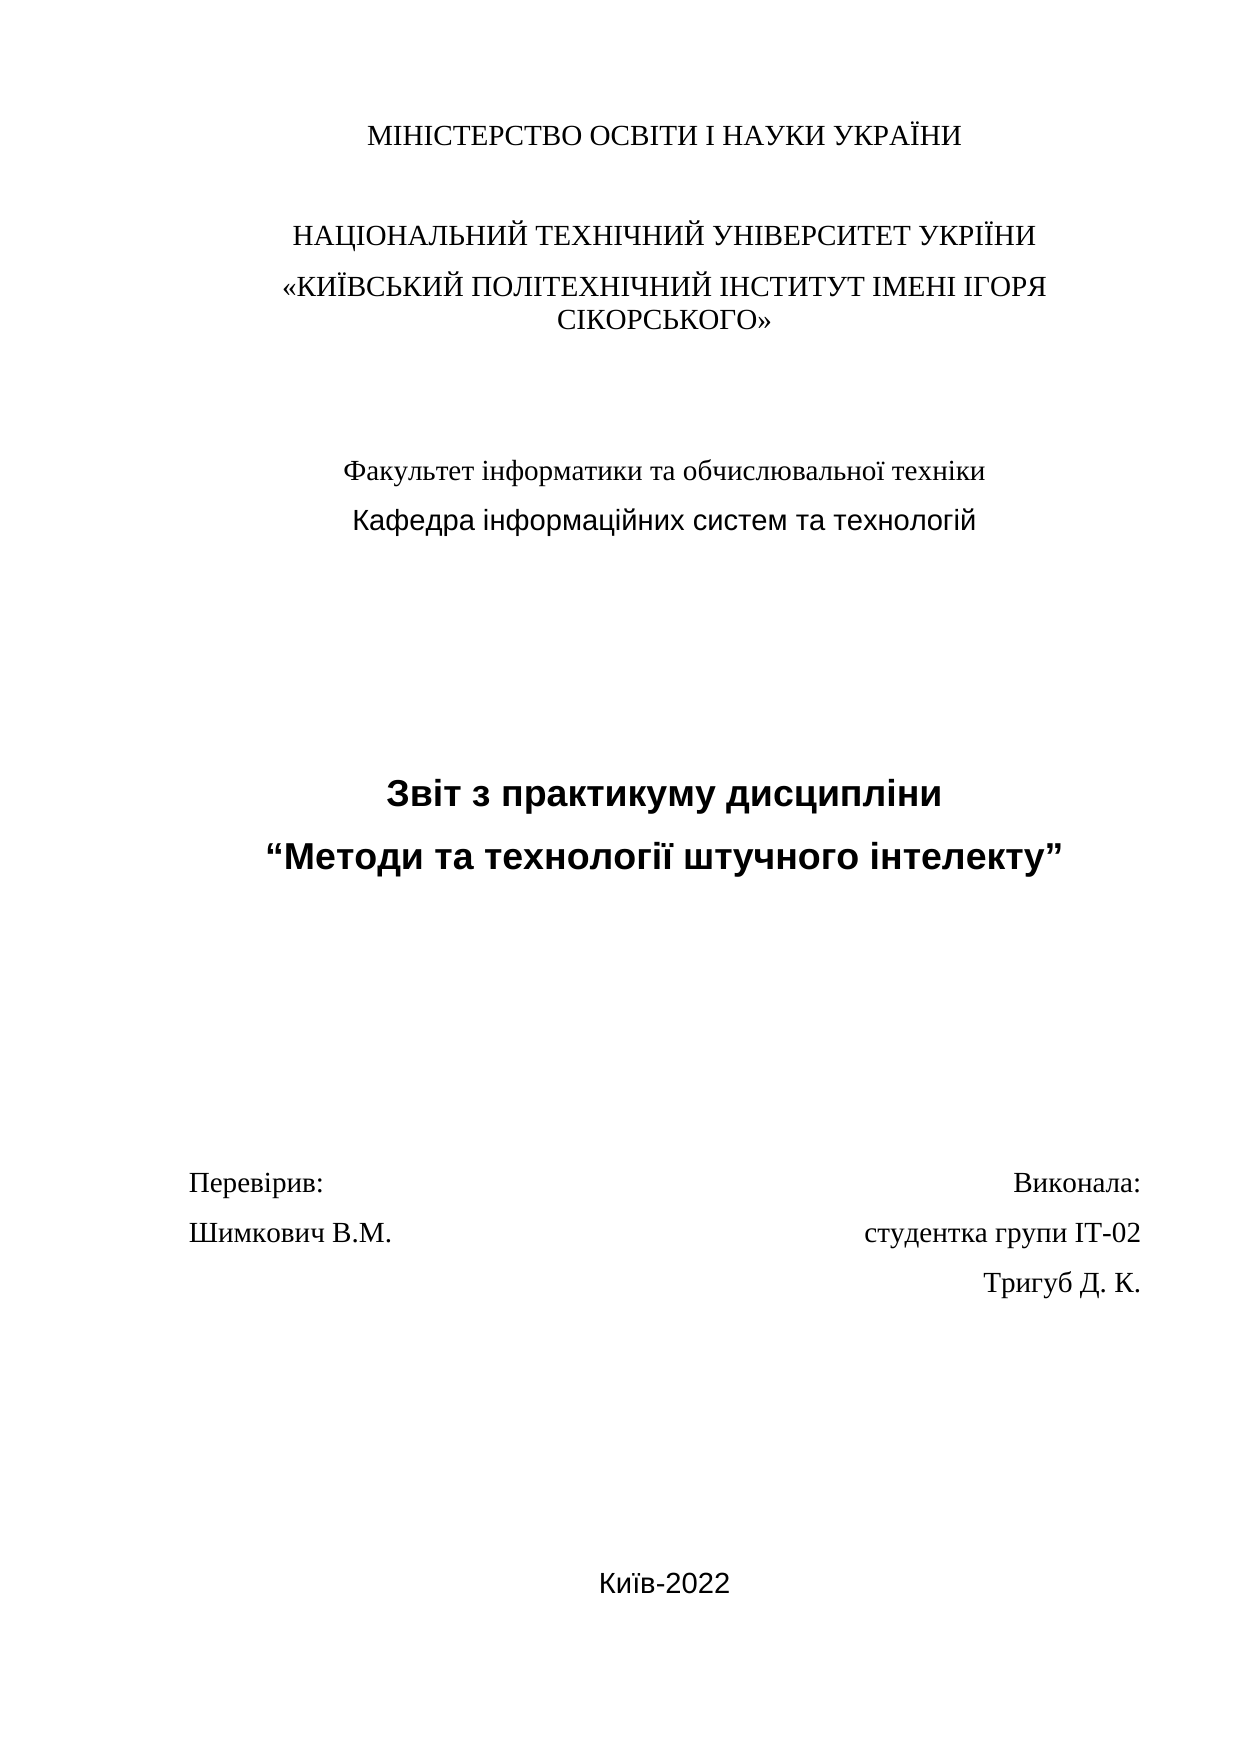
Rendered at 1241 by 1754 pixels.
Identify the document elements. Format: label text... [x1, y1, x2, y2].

text НАЦІОНАЛЬНИЙ ТЕХНІЧНИЙ УНІВЕРСИТЕТ УКРІЇНИ [177, 218, 1152, 252]
text Факультет інформатики та обчислювальної техніки [177, 453, 1152, 486]
text Кафедра інформаційних систем та технологій [177, 503, 1152, 537]
table_header Виконала: студентка групи IТ-02 Тригуб Д. К. [827, 1165, 1152, 1366]
text “Методи та технології штучного інтелекту” [177, 834, 1152, 877]
text МІНІСТЕРСТВО ОСВІТИ І НАУКИ УКРАЇНИ [177, 118, 1152, 152]
text «КИЇВСЬКИЙ ПОЛІТЕХНІЧНИЙ ІНСТИТУТ ІМЕНІ ІГОРЯ СІКОРСЬКОГО» [177, 269, 1152, 336]
text Київ-2022 [177, 1566, 1152, 1600]
text Звіт з практикуму дисципліни [177, 771, 1152, 814]
table_header Перевірив: Шимкович В.М. [177, 1165, 827, 1366]
